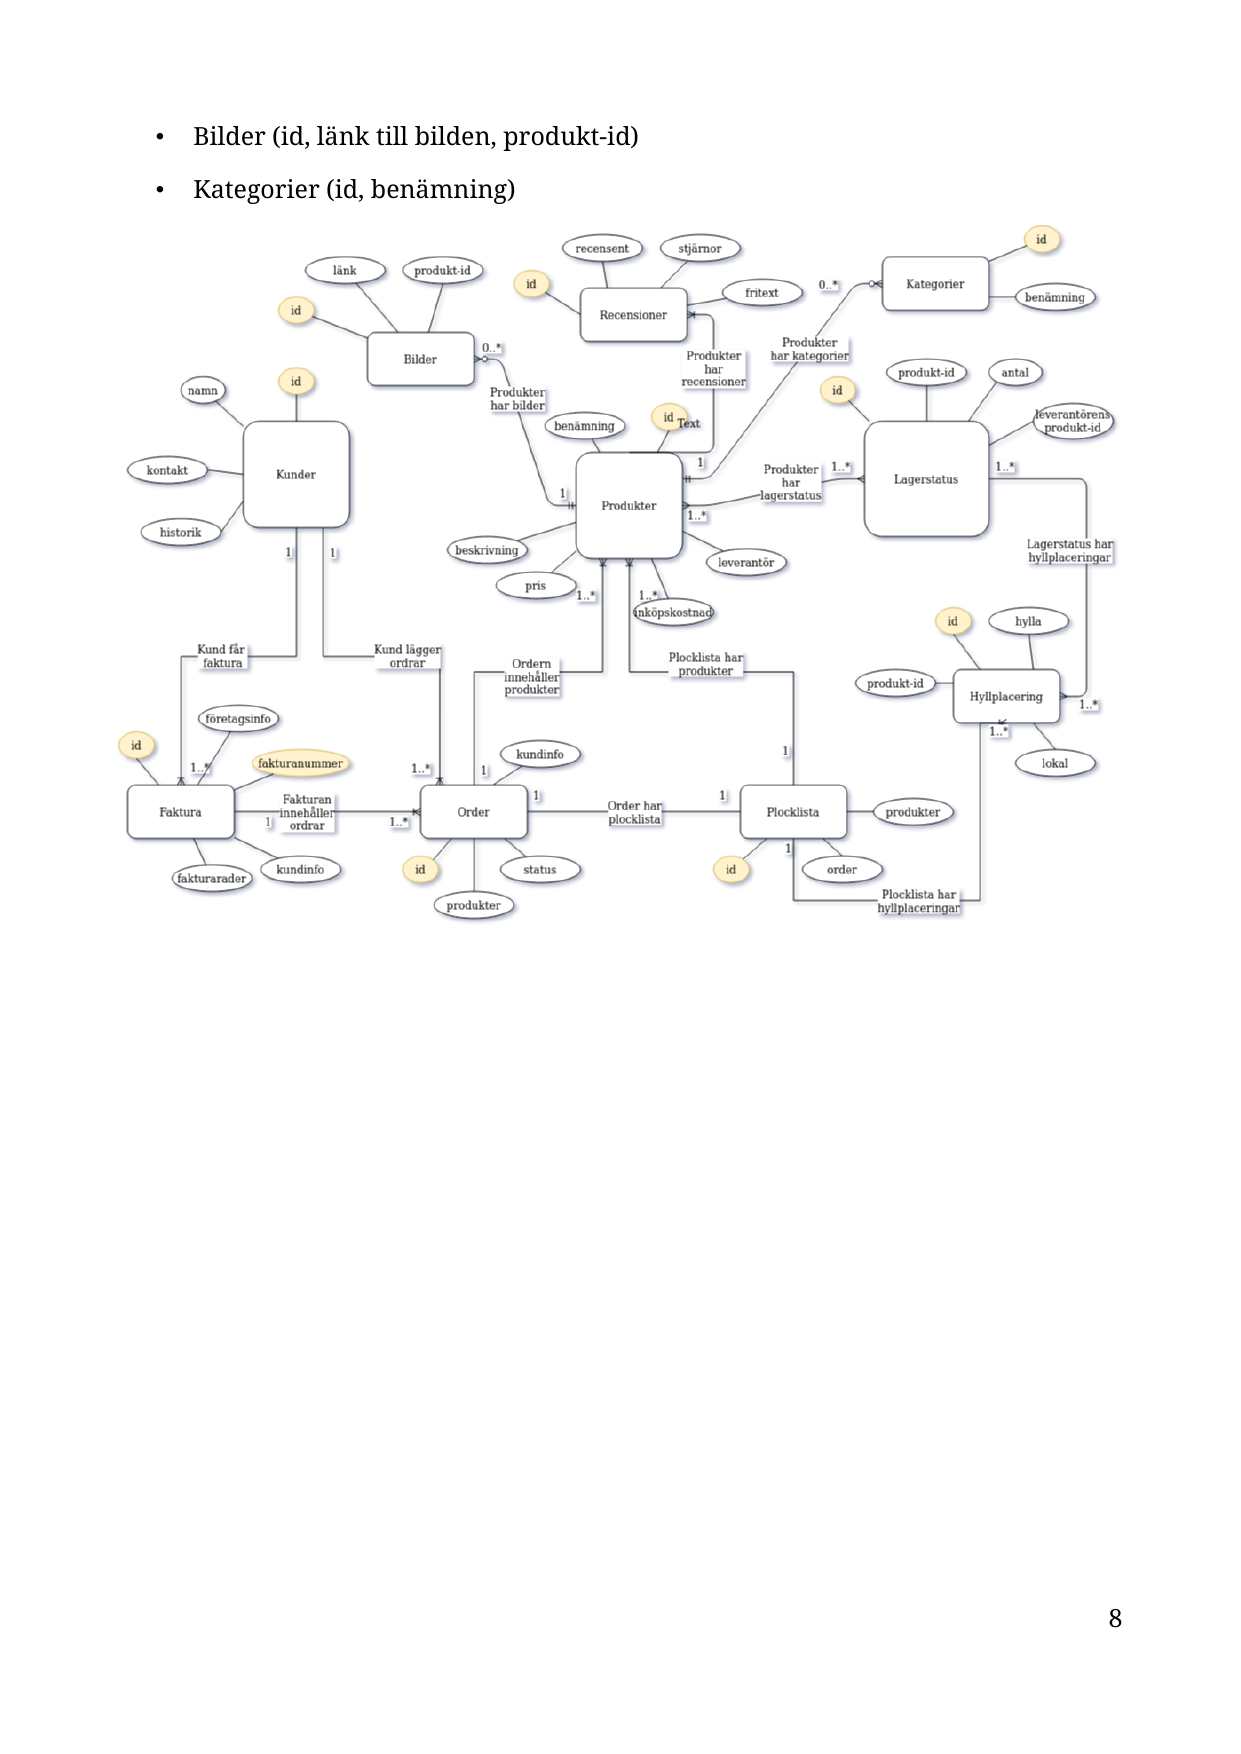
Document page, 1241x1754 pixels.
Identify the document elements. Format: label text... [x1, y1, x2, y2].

list Bilder (id, länk till bilden, produkt-id) [156, 118, 1122, 152]
picture [118, 225, 1123, 928]
list Kategorier (id, benämning) [156, 172, 1122, 206]
